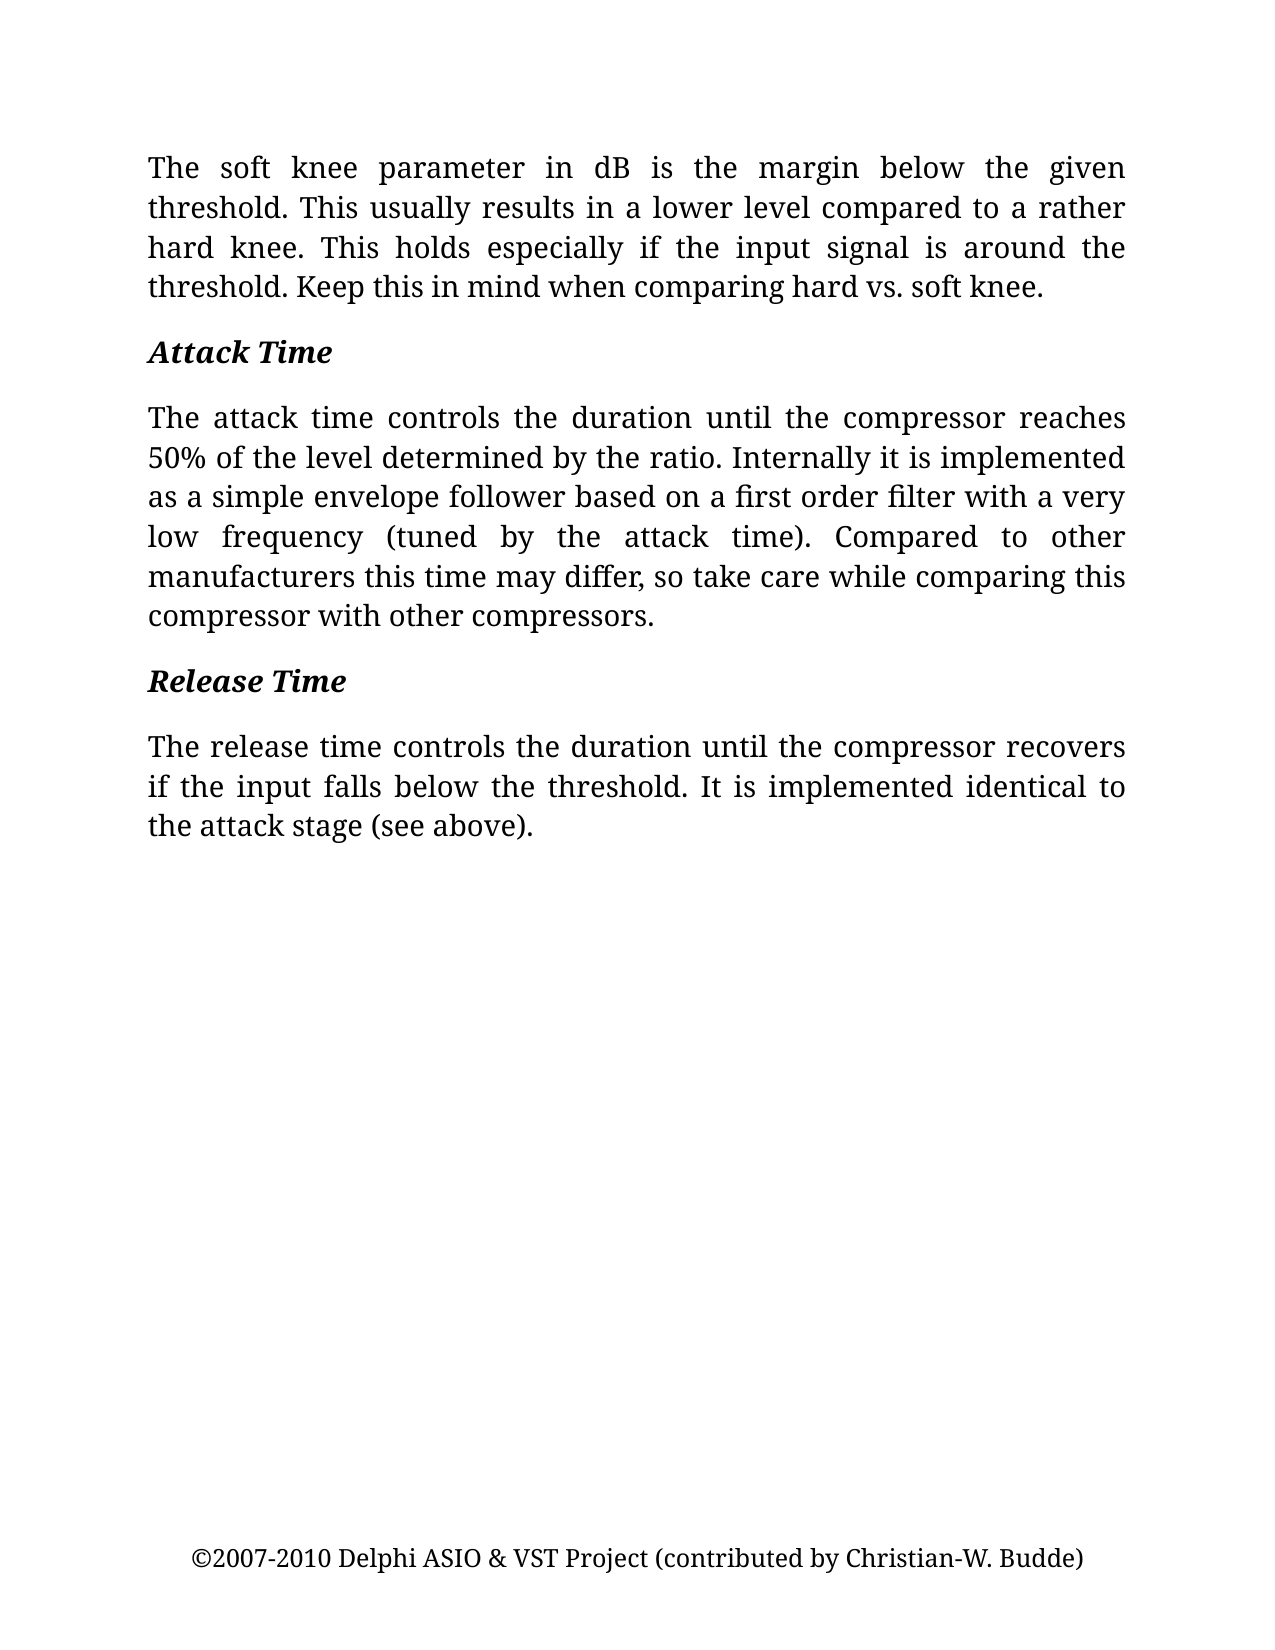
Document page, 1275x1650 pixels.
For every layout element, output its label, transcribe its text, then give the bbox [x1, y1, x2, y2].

subtitle Attack Time [148, 331, 1127, 372]
subtitle Release Time [148, 660, 1127, 701]
text The soft knee parameter in dB is the margin below the given threshold. This usually results in a lower level compared to a rather hard knee. This holds especially if the input signal is around the threshold. Keep this in mind when comparing hard vs. soft knee. [148, 148, 1127, 306]
text The attack time controls the duration until the compressor reaches 50% of the level determined by the ratio. Internally it is implemented as a simple envelope follower based on a first order filter with a very low frequency (tuned by the attack time). Compared to other manufacturers this time may differ, so take care while comparing this compressor with other compressors. [148, 397, 1127, 635]
text The release time controls the duration until the compressor recovers if the input falls below the threshold. It is implemented identical to the attack stage (see above). [148, 726, 1127, 845]
